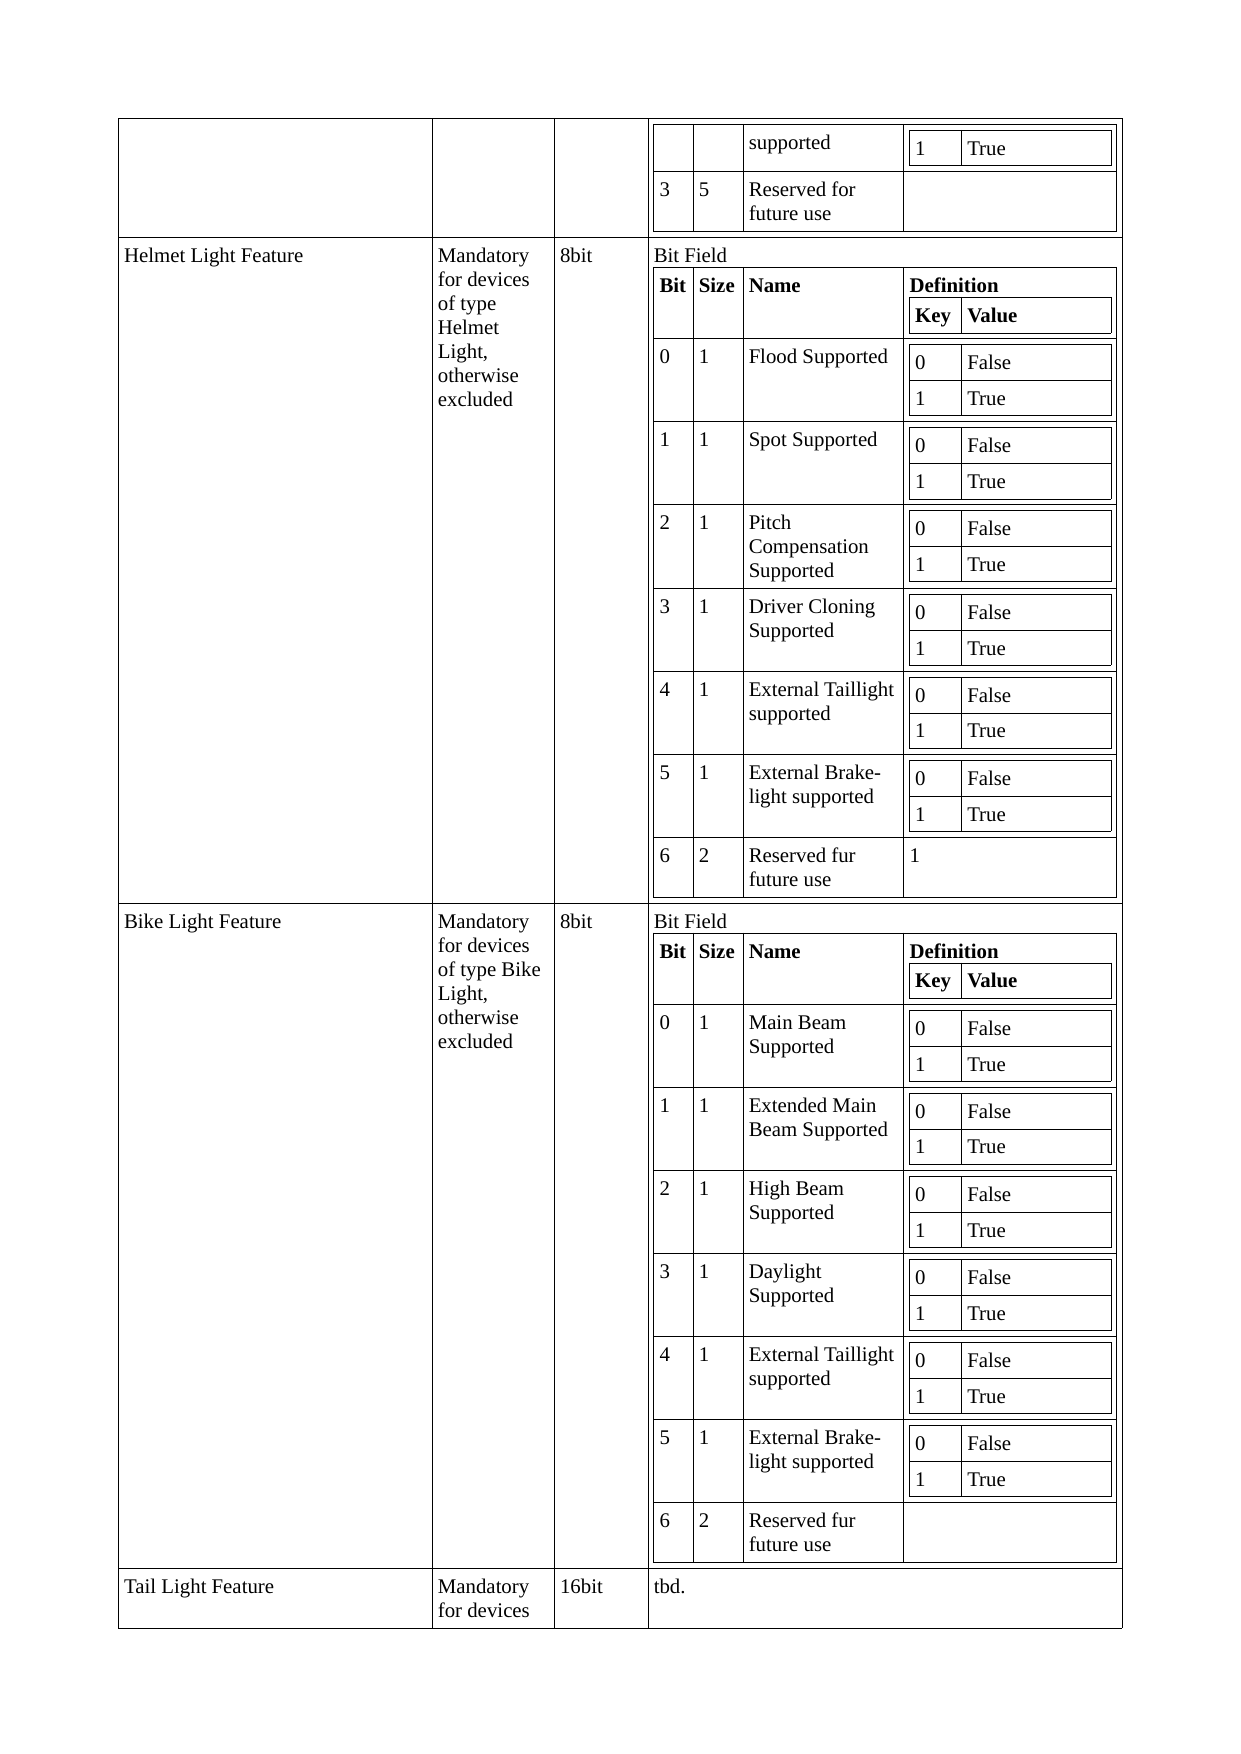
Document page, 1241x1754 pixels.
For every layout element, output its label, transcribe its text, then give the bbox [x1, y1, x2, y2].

table_cell Driver Cloning Supported [744, 589, 903, 671]
table_cell [904, 589, 1116, 671]
table_cell 4 [654, 672, 693, 754]
table_header Key [910, 964, 961, 998]
table_header 0 [910, 345, 961, 380]
table_header False [962, 345, 1111, 380]
table_header False [962, 1426, 1111, 1461]
table_cell 1 [694, 755, 743, 837]
table_cell 1 [910, 1296, 961, 1330]
table_cell 2 [654, 1171, 693, 1253]
table_header 0 [910, 1343, 961, 1378]
table_cell [119, 119, 432, 237]
table_cell 1 [910, 1213, 961, 1247]
table_cell External Taillight supported [744, 672, 903, 754]
table_cell 1 [694, 422, 743, 504]
table_cell True [962, 1047, 1111, 1081]
table_cell 2 [694, 838, 743, 897]
table_cell True [962, 1130, 1111, 1164]
table_cell 1 [694, 505, 743, 588]
table_cell 0 [654, 339, 693, 421]
table_cell 1 [694, 1254, 743, 1336]
table_cell 1 [910, 797, 961, 831]
table_cell True [962, 714, 1111, 748]
table_header 0 [910, 1260, 961, 1295]
table_cell Helmet Light Feature [119, 238, 432, 903]
table_header False [962, 428, 1111, 463]
table_header 0 [910, 761, 961, 796]
table_cell [904, 1337, 1116, 1419]
table_cell [433, 119, 554, 237]
table_cell tbd. [649, 1569, 1122, 1628]
table_cell True [962, 631, 1111, 665]
table_cell 1 [910, 1130, 961, 1164]
table_header False [962, 1011, 1111, 1046]
table_cell [904, 339, 1116, 421]
table_cell 4 [654, 1337, 693, 1419]
table_cell [904, 672, 1116, 754]
table_cell 1 [910, 547, 961, 581]
table_cell Extended Main Beam Supported [744, 1088, 903, 1170]
table_cell 6 [654, 838, 693, 897]
table_cell [904, 1254, 1116, 1336]
table_cell True [962, 1296, 1111, 1330]
table_cell 1 [904, 838, 1116, 897]
table_cell 1 [654, 422, 693, 504]
table_cell 1 [694, 1005, 743, 1087]
table_cell 1 [910, 464, 961, 498]
table_cell [555, 119, 648, 237]
table_cell 5 [694, 172, 743, 231]
table_cell 1 [694, 1420, 743, 1502]
table_cell True [962, 381, 1111, 415]
table_cell Daylight Supported [744, 1254, 903, 1336]
table_cell 16bit [555, 1569, 648, 1628]
table_cell 1 [910, 381, 961, 415]
table_header False [962, 761, 1111, 796]
table_header 0 [910, 511, 961, 546]
table_header Value [962, 964, 1111, 998]
table_cell 0 [654, 1005, 693, 1087]
table_header 0 [910, 678, 961, 713]
table_cell [904, 1503, 1116, 1562]
table_cell 5 [654, 1420, 693, 1502]
table_header Bit [654, 934, 693, 1004]
table_header 0 [910, 1177, 961, 1212]
table_cell Flood Supported [744, 339, 903, 421]
table_cell 8bit [555, 904, 648, 1568]
table_header 0 [910, 428, 961, 463]
table_header Definition [904, 268, 1116, 338]
table_header Name [744, 268, 903, 338]
table_cell Bike Light Feature [119, 904, 432, 1568]
table_cell [654, 125, 693, 171]
table_cell 5 [654, 755, 693, 837]
table_cell 1 [910, 1047, 961, 1081]
table_header 0 [910, 1094, 961, 1129]
table_cell 3 [654, 589, 693, 671]
table_cell 1 [694, 339, 743, 421]
table_cell [904, 755, 1116, 837]
table_header 0 [910, 1011, 961, 1046]
table_cell 1 [694, 589, 743, 671]
table_header False [962, 1343, 1111, 1378]
table_cell Reserved fur future use [744, 838, 903, 897]
table_header Value [962, 298, 1111, 332]
table_cell 1 [694, 1171, 743, 1253]
table_cell 1 [910, 1379, 961, 1413]
table_cell 1 [694, 672, 743, 754]
table_cell 3 [654, 1254, 693, 1336]
table_cell Reserved fur future use [744, 1503, 903, 1562]
table_header 0 [910, 1426, 961, 1461]
table_cell Spot Supported [744, 422, 903, 504]
table_cell [904, 125, 1116, 171]
table_cell True [962, 1462, 1111, 1496]
table_cell [904, 1005, 1116, 1087]
table_cell [904, 1420, 1116, 1502]
table_cell True [962, 1379, 1111, 1413]
table_cell [649, 119, 1122, 237]
table_cell 3 [654, 172, 693, 231]
table_header Definition [904, 934, 1116, 1004]
table_header False [962, 1260, 1111, 1295]
table_cell Bit Field [649, 238, 1122, 903]
table_header Bit [654, 268, 693, 338]
table_cell 2 [694, 1503, 743, 1562]
table_cell 6 [654, 1503, 693, 1562]
table_cell 1 [910, 131, 961, 165]
table_header Name [744, 934, 903, 1004]
table_cell 1 [910, 1462, 961, 1496]
table_cell High Beam Supported [744, 1171, 903, 1253]
table_cell [904, 422, 1116, 504]
table_cell Pitch Compensation Supported [744, 505, 903, 588]
table_header Key [910, 298, 961, 332]
table_cell [904, 1171, 1116, 1253]
table_cell External Brake-light supported [744, 755, 903, 837]
table_cell Mandatory for devices of type Bike Light, otherwise excluded [433, 904, 554, 1568]
table_cell Main Beam Supported [744, 1005, 903, 1087]
table_cell 1 [694, 1337, 743, 1419]
table_cell [904, 1088, 1116, 1170]
table_header 0 [910, 595, 961, 629]
table_cell True [962, 797, 1111, 831]
table_cell Mandatory for devices [433, 1569, 554, 1628]
table_cell External Taillight supported [744, 1337, 903, 1419]
table_cell 1 [654, 1088, 693, 1170]
table_header Size [694, 934, 743, 1004]
table_cell 1 [694, 1088, 743, 1170]
table_cell True [962, 464, 1111, 498]
table_cell True [962, 547, 1111, 581]
table_cell True [962, 131, 1111, 165]
table_cell [904, 172, 1116, 231]
table_header Size [694, 268, 743, 338]
table_cell External Brake-light supported [744, 1420, 903, 1502]
table_cell Reserved for future use [744, 172, 903, 231]
table_cell Bit Field [649, 904, 1122, 1568]
table_header False [962, 511, 1111, 546]
table_cell True [962, 1213, 1111, 1247]
table_cell 8bit [555, 238, 648, 903]
table_cell 1 [910, 714, 961, 748]
table_cell supported [744, 125, 903, 171]
table_cell [694, 125, 743, 171]
table_header False [962, 678, 1111, 713]
table_header False [962, 595, 1111, 629]
table_cell 2 [654, 505, 693, 588]
table_cell [904, 505, 1116, 588]
table_header False [962, 1094, 1111, 1129]
table_cell 1 [910, 631, 961, 665]
table_header False [962, 1177, 1111, 1212]
table_cell Mandatory for devices of type Helmet Light, otherwise excluded [433, 238, 554, 903]
table_cell Tail Light Feature [119, 1569, 432, 1628]
